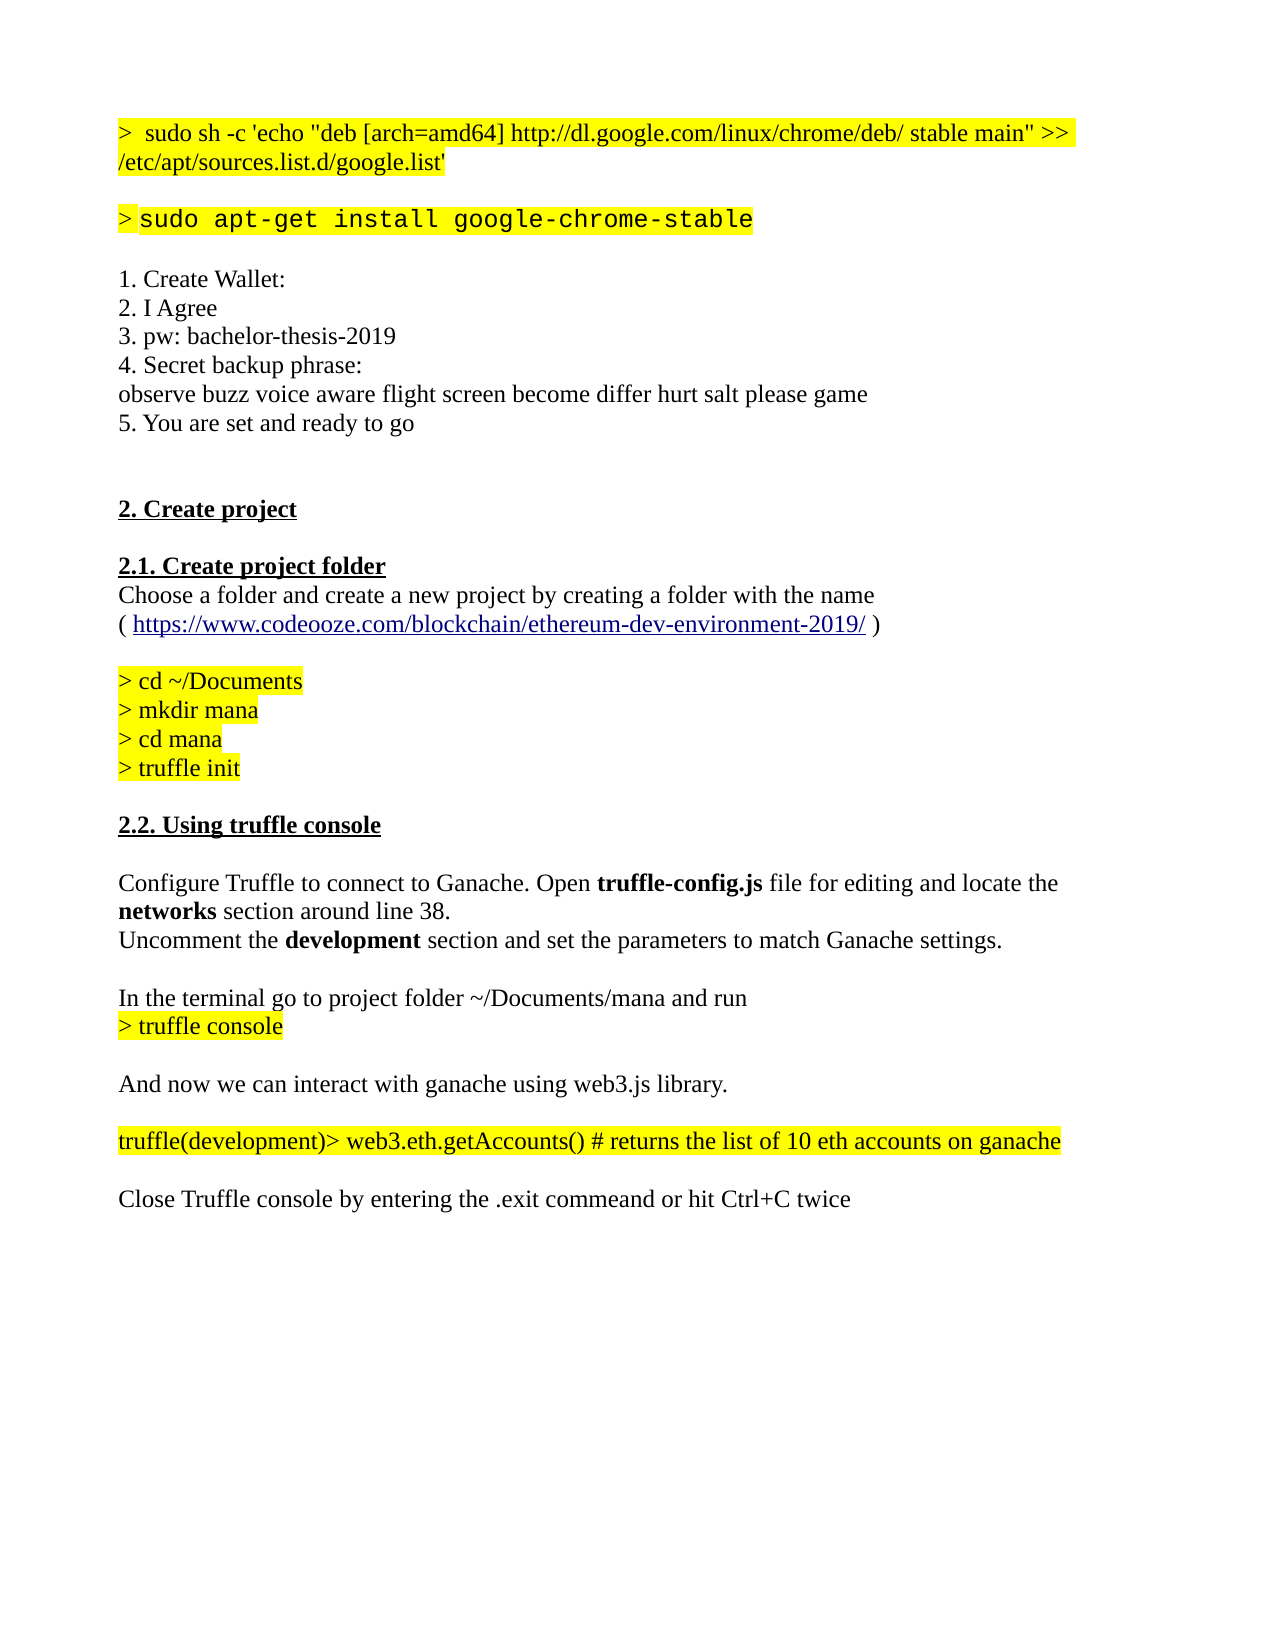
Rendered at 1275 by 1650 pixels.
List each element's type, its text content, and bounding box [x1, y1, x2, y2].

text 5. You are set and ready to go [118, 408, 1157, 436]
text > mkdir mana [118, 695, 1157, 724]
text 2.2. Using truffle console [118, 810, 1157, 839]
text Choose a folder and create a new project by creating a folder with the name [118, 580, 1157, 609]
text > cd mana [118, 724, 1157, 753]
text > sudo apt-get install google-chrome-stable [118, 204, 1157, 235]
text And now we can interact with ganache using web3.js library. [118, 1069, 1157, 1098]
text > sudo sh -c 'echo "deb [arch=amd64] http://dl.google.com/linux/chrome/deb/ stable main" >> /etc/apt/sources.list.d/google.list' [118, 118, 1157, 176]
text In the terminal go to project folder ~/Documents/mana and run [118, 983, 1157, 1011]
text truffle(development)> web3.eth.getAccounts() # returns the list of 10 eth accounts on ganache [118, 1126, 1157, 1155]
text 2.1. Create project folder [118, 551, 1157, 580]
text Close Truffle console by entering the .exit commeand or hit Ctrl+C twice [118, 1184, 1157, 1213]
text 4. Secret backup phrase: [118, 350, 1157, 379]
text ( https://www.codeooze.com/blockchain/ethereum-dev-environment-2019/ ) [118, 609, 1157, 638]
text Configure Truffle to connect to Ganache. Open truffle-config.js file for editing and locate the networks section around line 38. [118, 868, 1157, 925]
text > truffle console [118, 1011, 1157, 1040]
text > truffle init [118, 753, 1157, 781]
text 2. Create project [118, 494, 1157, 523]
text observe buzz voice aware flight screen become differ hurt salt please game [118, 379, 1157, 408]
text > cd ~/Documents [118, 666, 1157, 695]
text 1. Create Wallet: 2. I Agree [118, 264, 1157, 321]
text 3. pw: bachelor-thesis-2019 [118, 321, 1157, 350]
text Uncomment the development section and set the parameters to match Ganache settings. [118, 925, 1157, 954]
